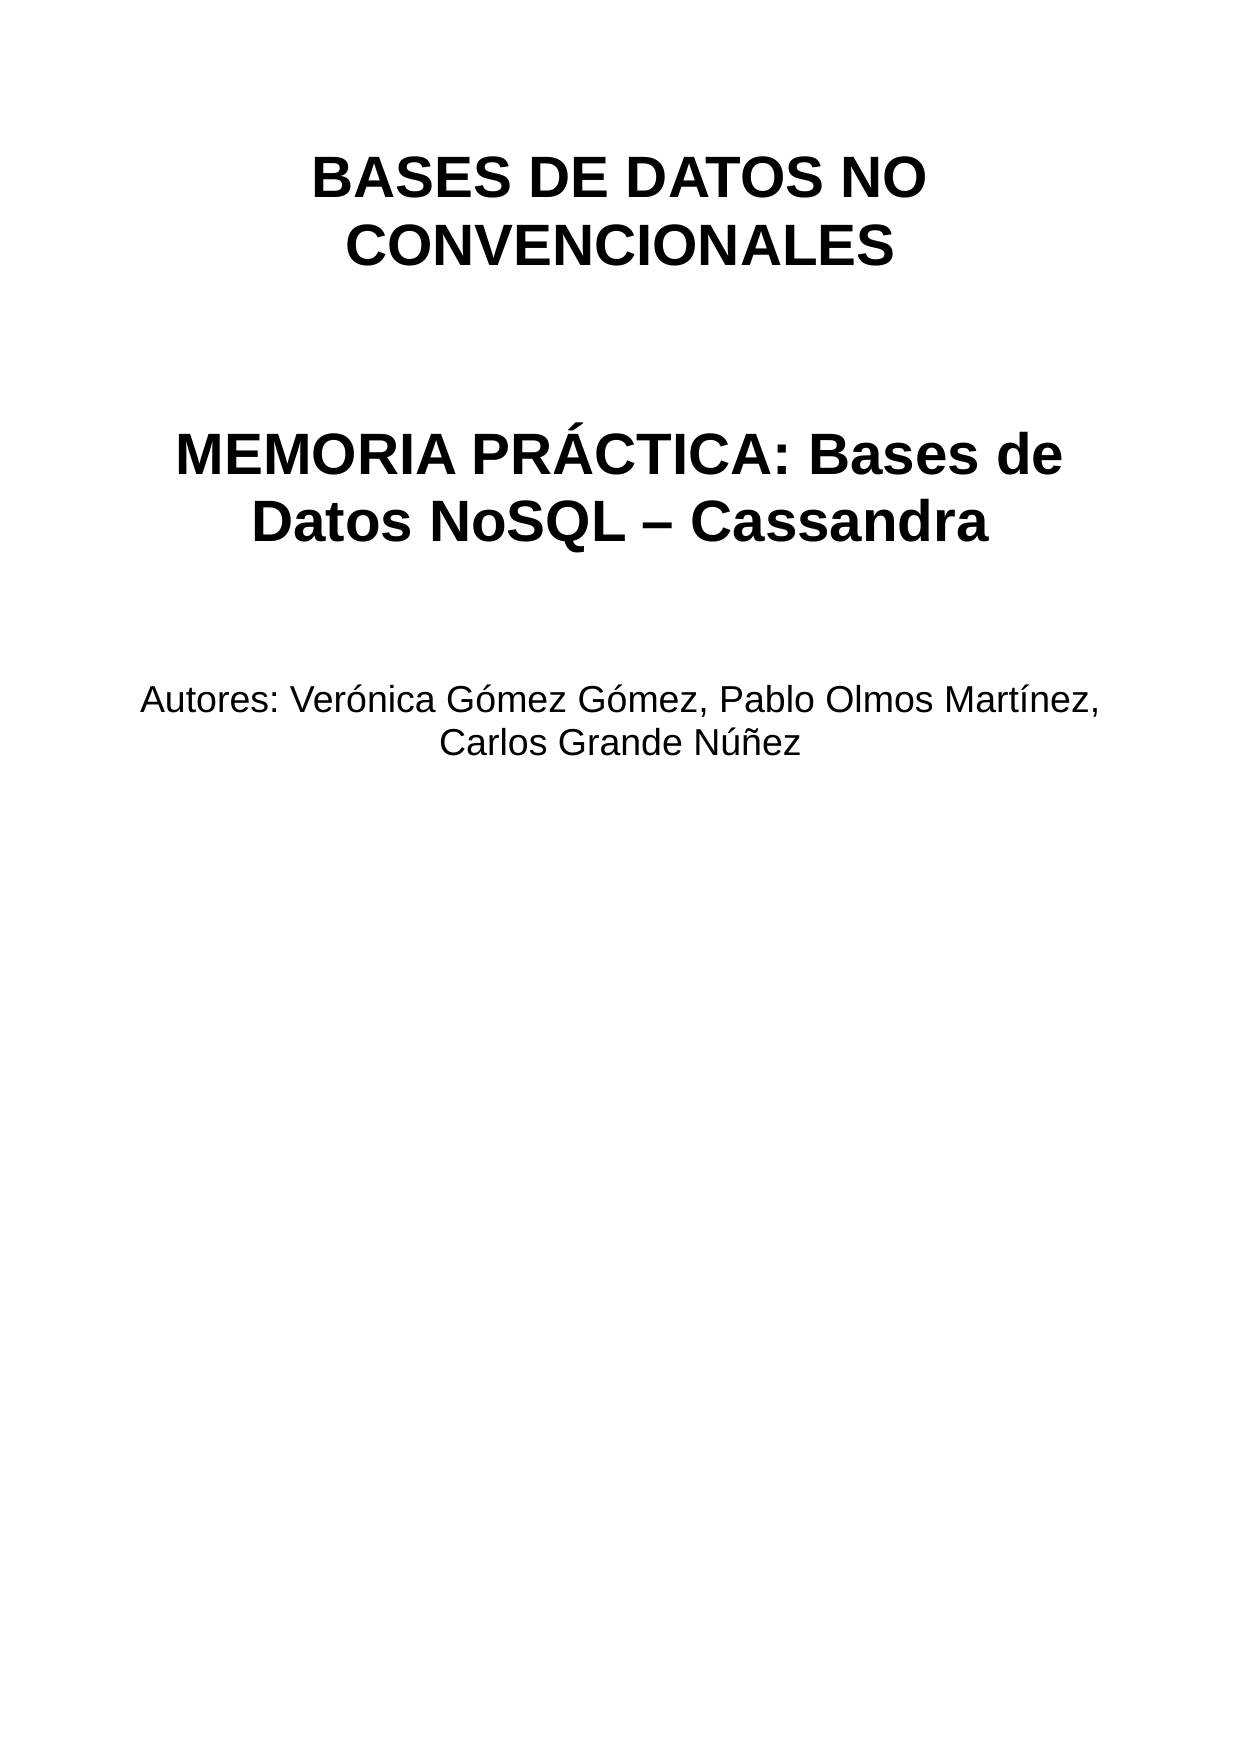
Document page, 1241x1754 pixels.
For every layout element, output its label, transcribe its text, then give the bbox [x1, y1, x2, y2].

title BASES DE DATOS NO CONVENCIONALES [118, 143, 1122, 277]
title MEMORIA PRÁCTICA: Bases de Datos NoSQL – Cassandra [118, 419, 1122, 553]
subtitle Autores: Verónica Gómez Gómez, Pablo Olmos Martínez, Carlos Grande Núñez [118, 677, 1122, 763]
